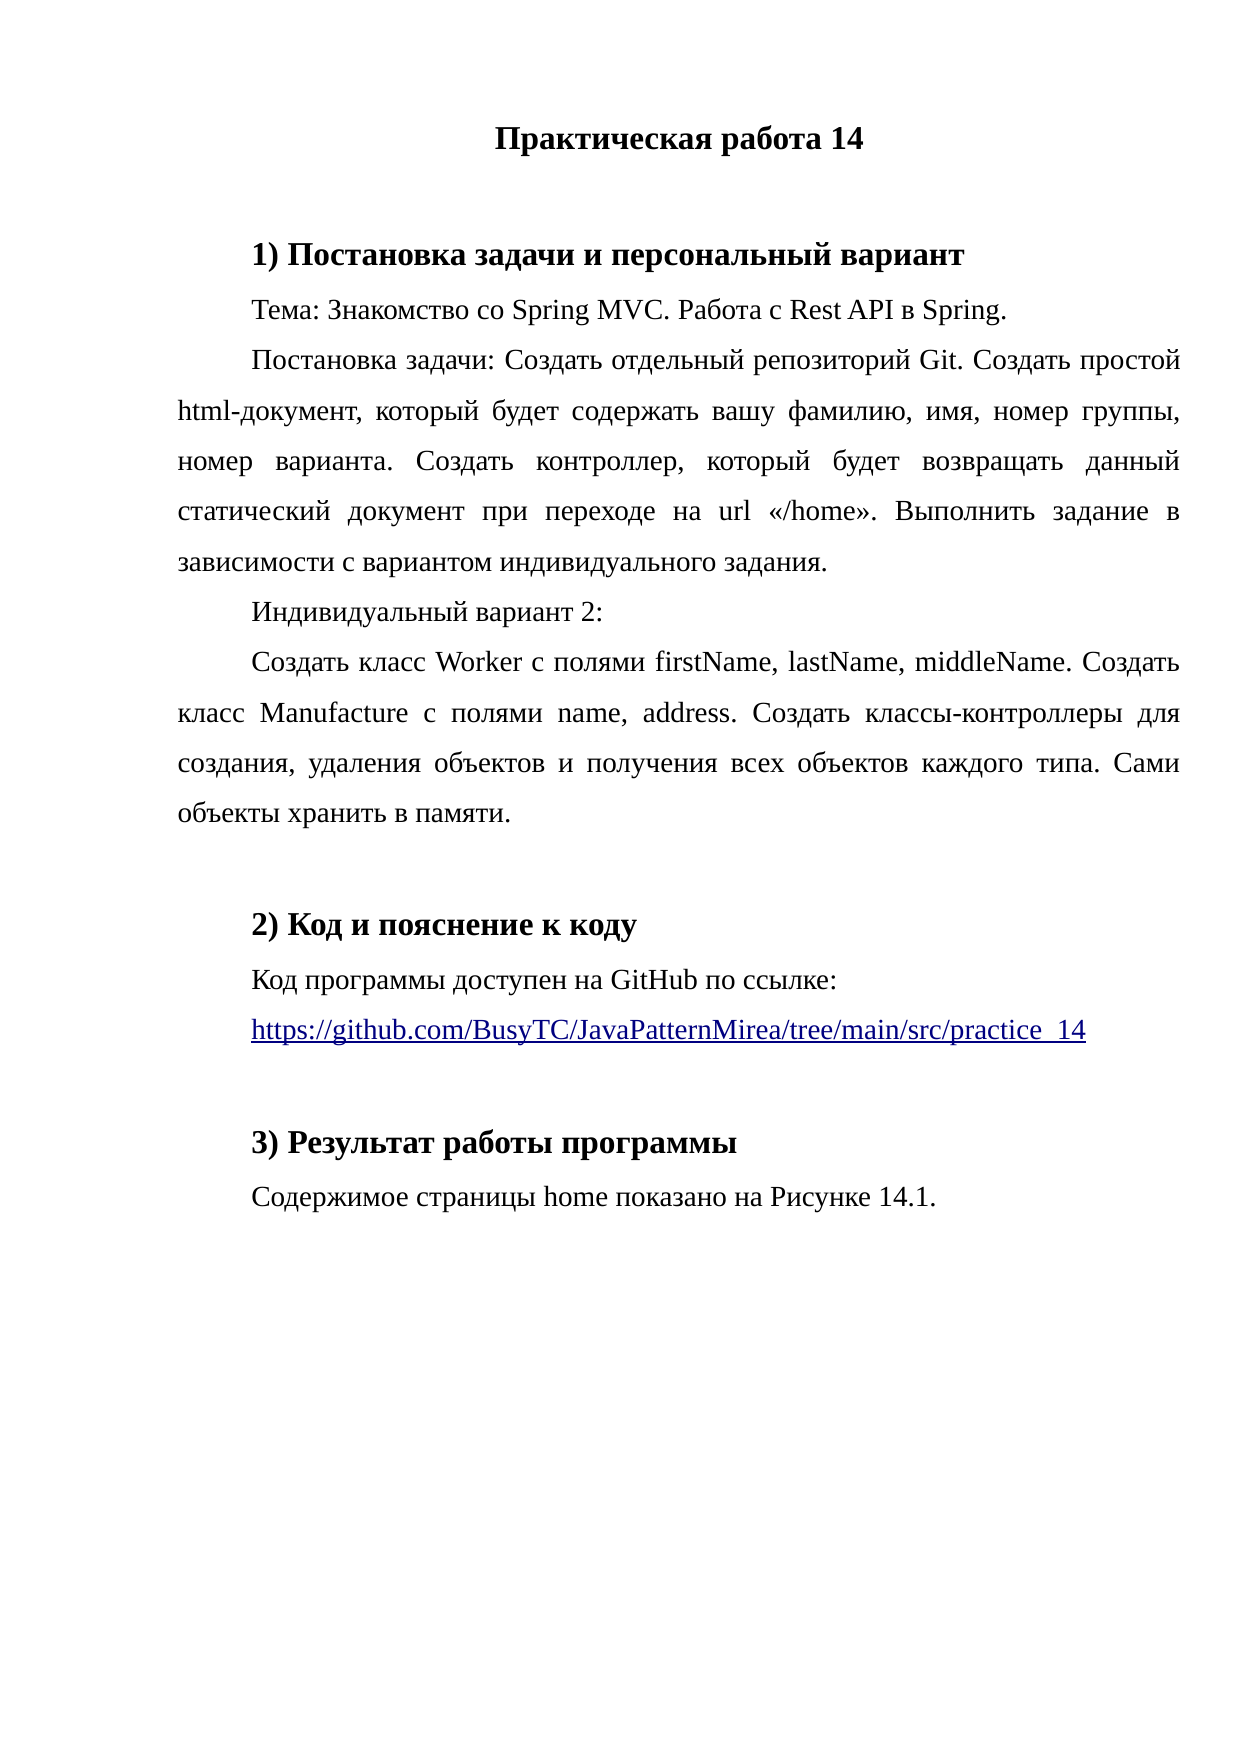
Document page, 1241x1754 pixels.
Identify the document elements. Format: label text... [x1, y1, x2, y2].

subtitle Практическая работа 14 [177, 118, 1181, 156]
text Постановка задачи: Создать отдельный репозиторий Git. Создать простой html-документ, который будет содержать вашу фамилию, имя, номер группы, номер варианта. Создать контроллер, который будет возвращать данный статический документ при переходе на url «/home». Выполнить задание в зависимости с вариантом индивидуального задания. [177, 342, 1181, 577]
subtitle 1) Постановка задачи и персональный вариант [251, 235, 1181, 273]
text Содержимое страницы home показано на Рисунке 14.1. [177, 1179, 1181, 1213]
subtitle 2) Код и пояснение к коду [251, 905, 1181, 943]
text Индивидуальный вариант 2: [177, 594, 1181, 628]
text Тема: Знакомство со Spring MVC. Работа с Rest API в Spring. [177, 292, 1181, 326]
subtitle 3) Результат работы программы [251, 1122, 1181, 1160]
text https://github.com/BusyTC/JavaPatternMirea/tree/main/src/practice_14 [177, 1012, 1181, 1046]
text Код программы доступен на GitHub по ссылке: [177, 962, 1181, 996]
text Создать класс Worker с полями firstName, lastName, middleName. Создать класс Manufacture c полями name, address. Создать классы-контроллеры для создания, удаления объектов и получения всех объектов каждого типа. Сами объекты хранить в памяти. [177, 644, 1181, 829]
